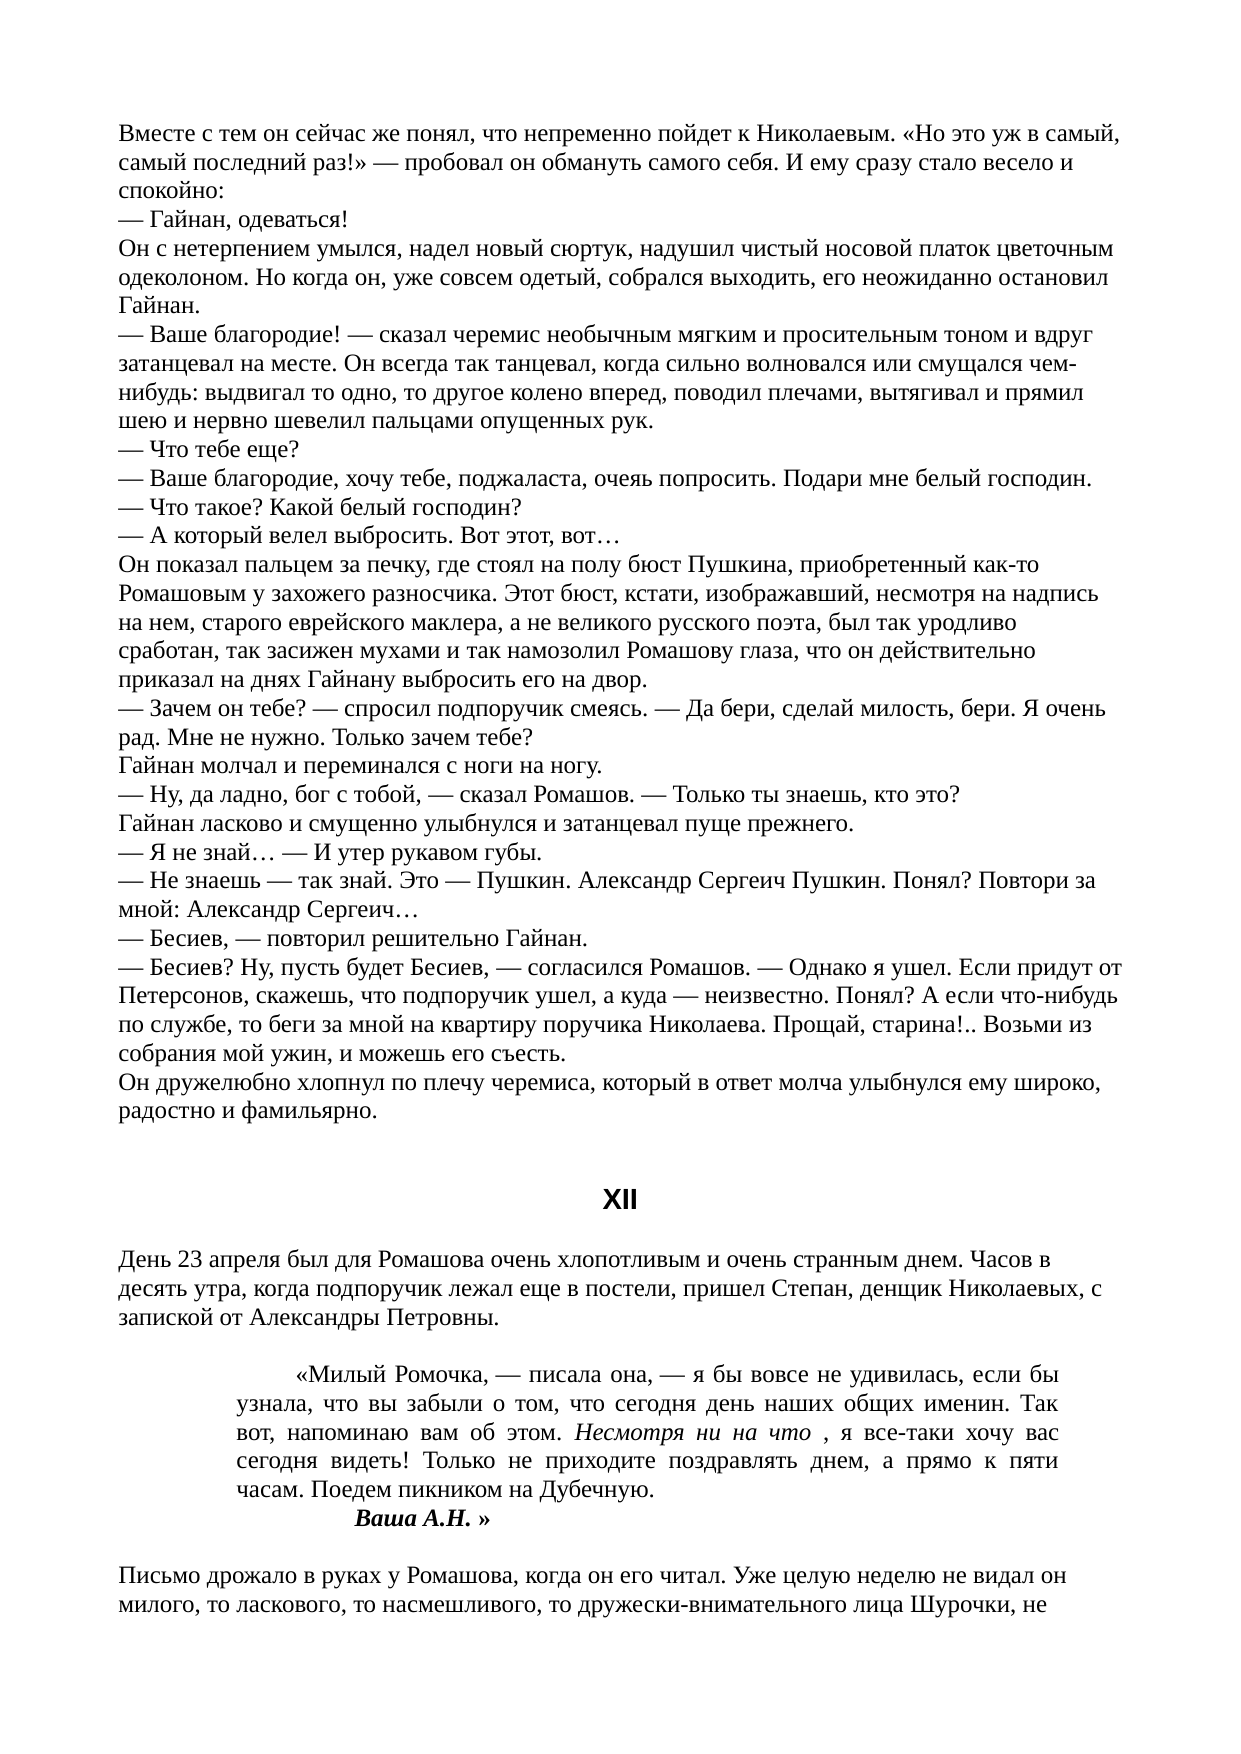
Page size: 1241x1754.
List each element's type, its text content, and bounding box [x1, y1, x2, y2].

text — Бесиев, — повторил решительно Гайнан. [118, 923, 1122, 952]
text — Я не знай… — И утер рукавом губы. [118, 837, 1122, 866]
text — Не знаешь — так знай. Это — Пушкин. Александр Сергеич Пушкин. Понял? Повтори за мной: Александр Сергеич… [118, 866, 1122, 923]
text Он дружелюбно хлопнул по плечу черемиса, который в ответ молча улыбнулся ему широко, радостно и фамильярно. [118, 1067, 1122, 1124]
text Вместе с тем он сейчас же понял, что непременно пойдет к Николаевым. «Но это уж в самый, самый последний раз!» — пробовал он обмануть самого себя. И ему сразу стало весело и спокойно: [118, 118, 1122, 204]
text — Бесиев? Ну, пусть будет Бесиев, — согласился Ромашов. — Однако я ушел. Если придут от Петерсонов, скажешь, что подпоручик ушел, а куда — неизвестно. Понял? А если что-нибудь по службе, то беги за мной на квартиру поручика Николаева. Прощай, старина!.. Возьми из собрания мой ужин, и можешь его съесть. [118, 952, 1122, 1067]
text Гайнан молчал и переминался с ноги на ногу. [118, 751, 1122, 779]
text — Что тебе еще? [118, 434, 1122, 463]
text — Зачем он тебе? — спросил подпоручик смеясь. — Да бери, сделай милость, бери. Я очень рад. Мне не нужно. Только зачем тебе? [118, 693, 1122, 751]
text Письмо дрожало в руках у Ромашова, когда он его читал. Уже целую неделю не видал он милого, то ласкового, то насмешливого, то дружески-внимательного лица Шурочки, не [118, 1560, 1122, 1618]
text — А который велел выбросить. Вот этот, вот… [118, 521, 1122, 549]
text Гайнан ласково и смущенно улыбнулся и затанцевал пуще прежнего. [118, 808, 1122, 837]
text Он с нетерпением умылся, надел новый сюртук, надушил чистый носовой платок цветочным одеколоном. Но когда он, уже совсем одетый, собрался выходить, его неожиданно остановил Гайнан. [118, 233, 1122, 319]
text — Ну, да ладно, бог с тобой, — сказал Ромашов. — Только ты знаешь, кто это? [118, 779, 1122, 808]
subtitle XII [118, 1182, 1122, 1215]
text День 23 апреля был для Ромашова очень хлопотливым и очень странным днем. Часов в десять утра, когда подпоручик лежал еще в постели, пришел Степан, денщик Николаевых, с запиской от Александры Петровны. [118, 1244, 1122, 1330]
text — Гайнан, одеваться! [118, 204, 1122, 233]
text — Ваше благородие! — сказал черемис необычным мягким и просительным тоном и вдруг затанцевал на месте. Он всегда так танцевал, когда сильно волновался или смущался чем-нибудь: выдвигал то одно, то другое колено вперед, поводил плечами, вытягивал и прямил шею и нервно шевелил пальцами опущенных рук. [118, 319, 1122, 434]
text Ваша А.Н. » [295, 1503, 1059, 1532]
text «Милый Ромочка, — писала она, — я бы вовсе не удивилась, если бы узнала, что вы забыли о том, что сегодня день наших общих именин. Так вот, напоминаю вам об этом. Несмотря ни на что , я все-таки хочу вас сегодня видеть! Только не приходите поздравлять днем, а прямо к пяти часам. Поедем пикником на Дубечную. [236, 1359, 1059, 1503]
text Он показал пальцем за печку, где стоял на полу бюст Пушкина, приобретенный как-то Ромашовым у захожего разносчика. Этот бюст, кстати, изображавший, несмотря на надпись на нем, старого еврейского маклера, а не великого русского поэта, был так уродливо сработан, так засижен мухами и так намозолил Ромашову глаза, что он действительно приказал на днях Гайнану выбросить его на двор. [118, 549, 1122, 693]
text — Что такое? Какой белый господин? [118, 492, 1122, 521]
text — Ваше благородие, хочу тебе, поджаласта, очеяь попросить. Подари мне белый господин. [118, 463, 1122, 492]
